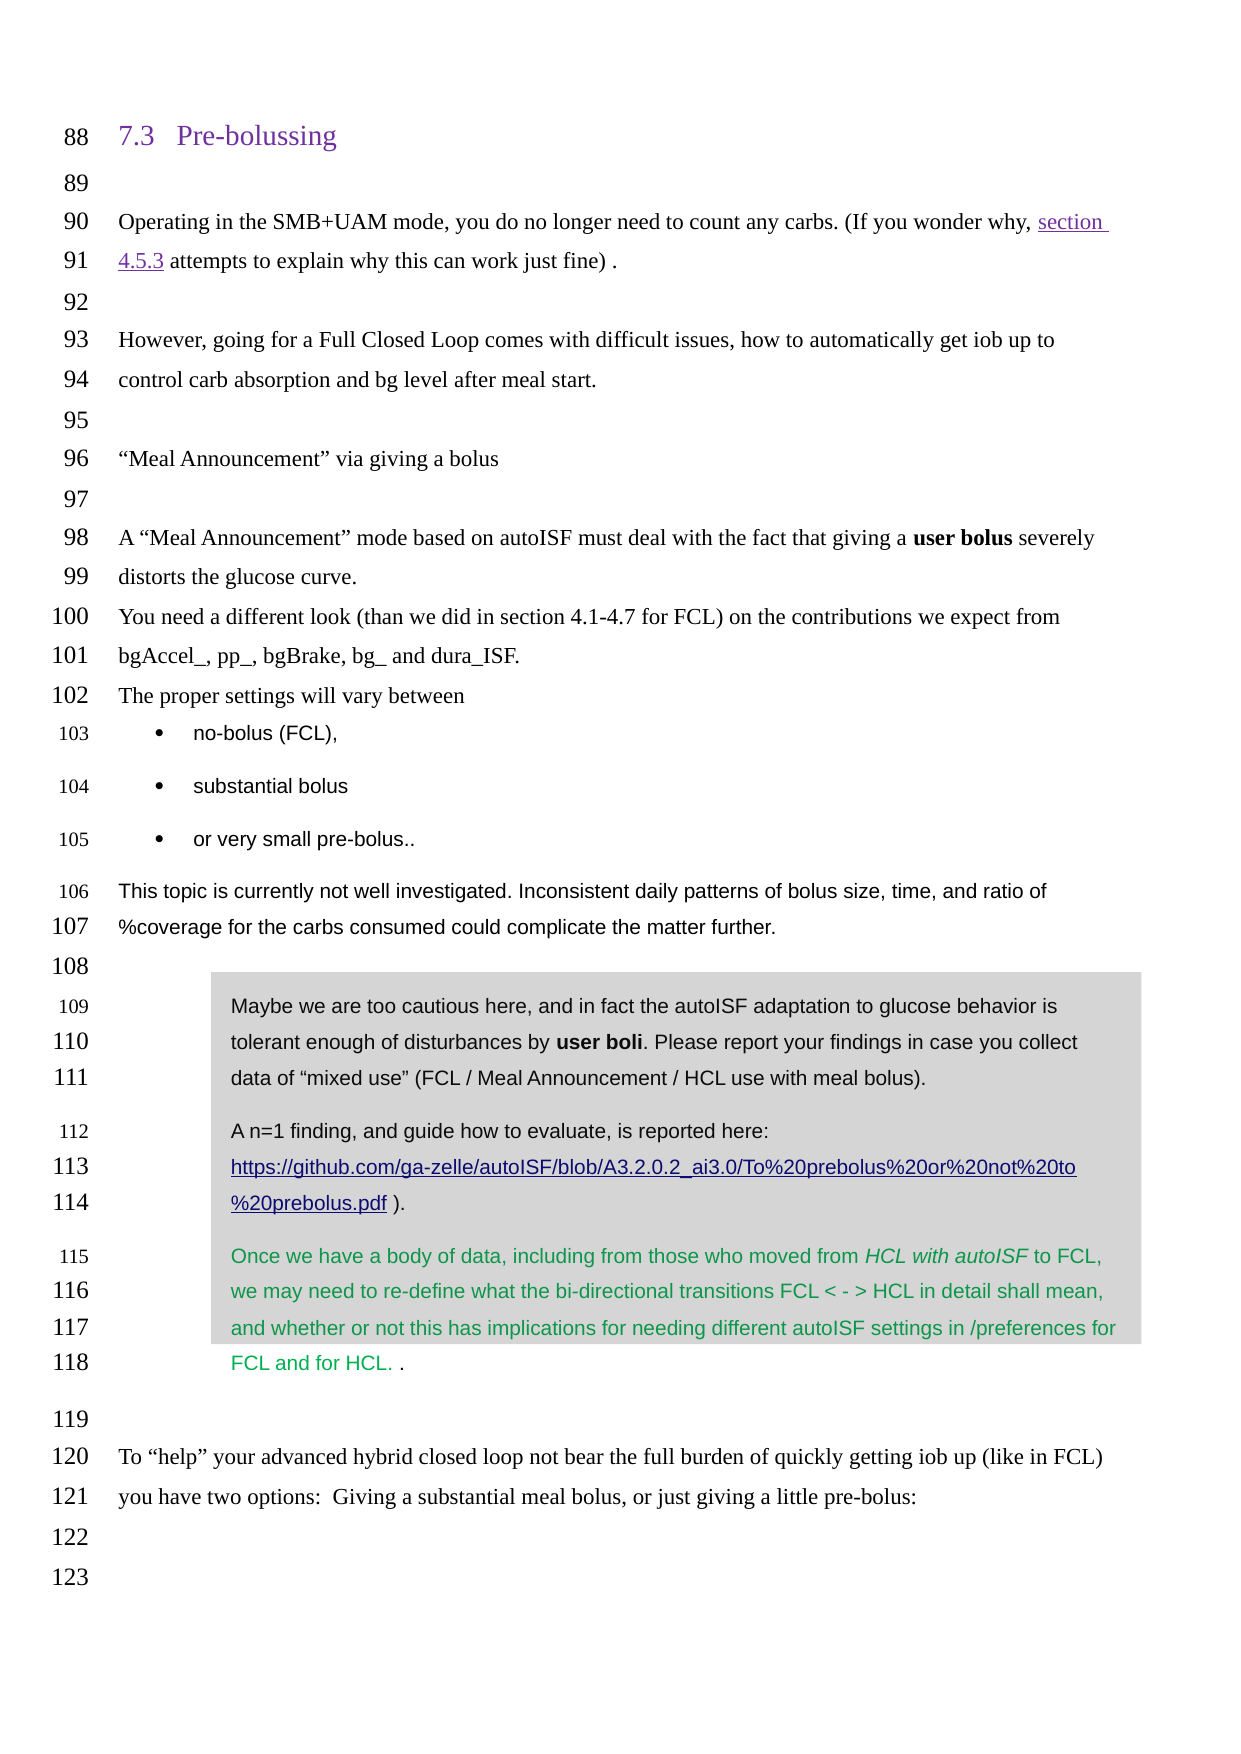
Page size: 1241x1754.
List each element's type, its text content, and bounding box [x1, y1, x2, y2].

text Operating in the SMB+UAM mode, you do no longer need to count any carbs. (If you wonder why, section 4.5.3 attempts to explain why this can work just fine) . [118, 208, 1122, 274]
text This topic is currently not well investigated. Inconsistent daily patterns of bolus size, time, and ratio of %coverage for the carbs consumed could complicate the matter further. [118, 879, 1122, 939]
text You need a different look (than we did in section 4.1-4.7 for FCL) on the contributions we expect from bgAccel_, pp_, bgBrake, bg_ and dura_ISF. [118, 603, 1122, 668]
list no-bolus (FCL), [156, 721, 1122, 745]
text The proper settings will vary between [118, 682, 1122, 708]
text 7.3 Pre-bolussing [118, 118, 1122, 152]
list Once we have a body of data, including from those who moved from HCL with autoISF to FCL, we may need to re-define what the bi-directional transitions FCL < - > HCL in detail shall mean, and whether or not this has implications for needing different autoISF settings in /preferences for FCL and for HCL. . [231, 1345, 1122, 1375]
list substantial bolus [156, 774, 1122, 798]
list or very small pre-bolus.. [156, 827, 1122, 851]
text “Meal Announcement” via giving a bolus [118, 445, 1122, 471]
text However, going for a Full Closed Loop comes with difficult issues, how to automatically get iob up to control carb absorption and bg level after meal start. [118, 326, 1122, 392]
text A “Meal Announcement” mode based on autoISF must deal with the fact that giving a user bolus severely distorts the glucose curve. [118, 524, 1122, 589]
text To “help” your advanced hybrid closed loop not bear the full burden of quickly getting iob up (like in FCL) you have two options: Giving a substantial meal bolus, or just giving a little pre-bolus: [118, 1443, 1122, 1509]
